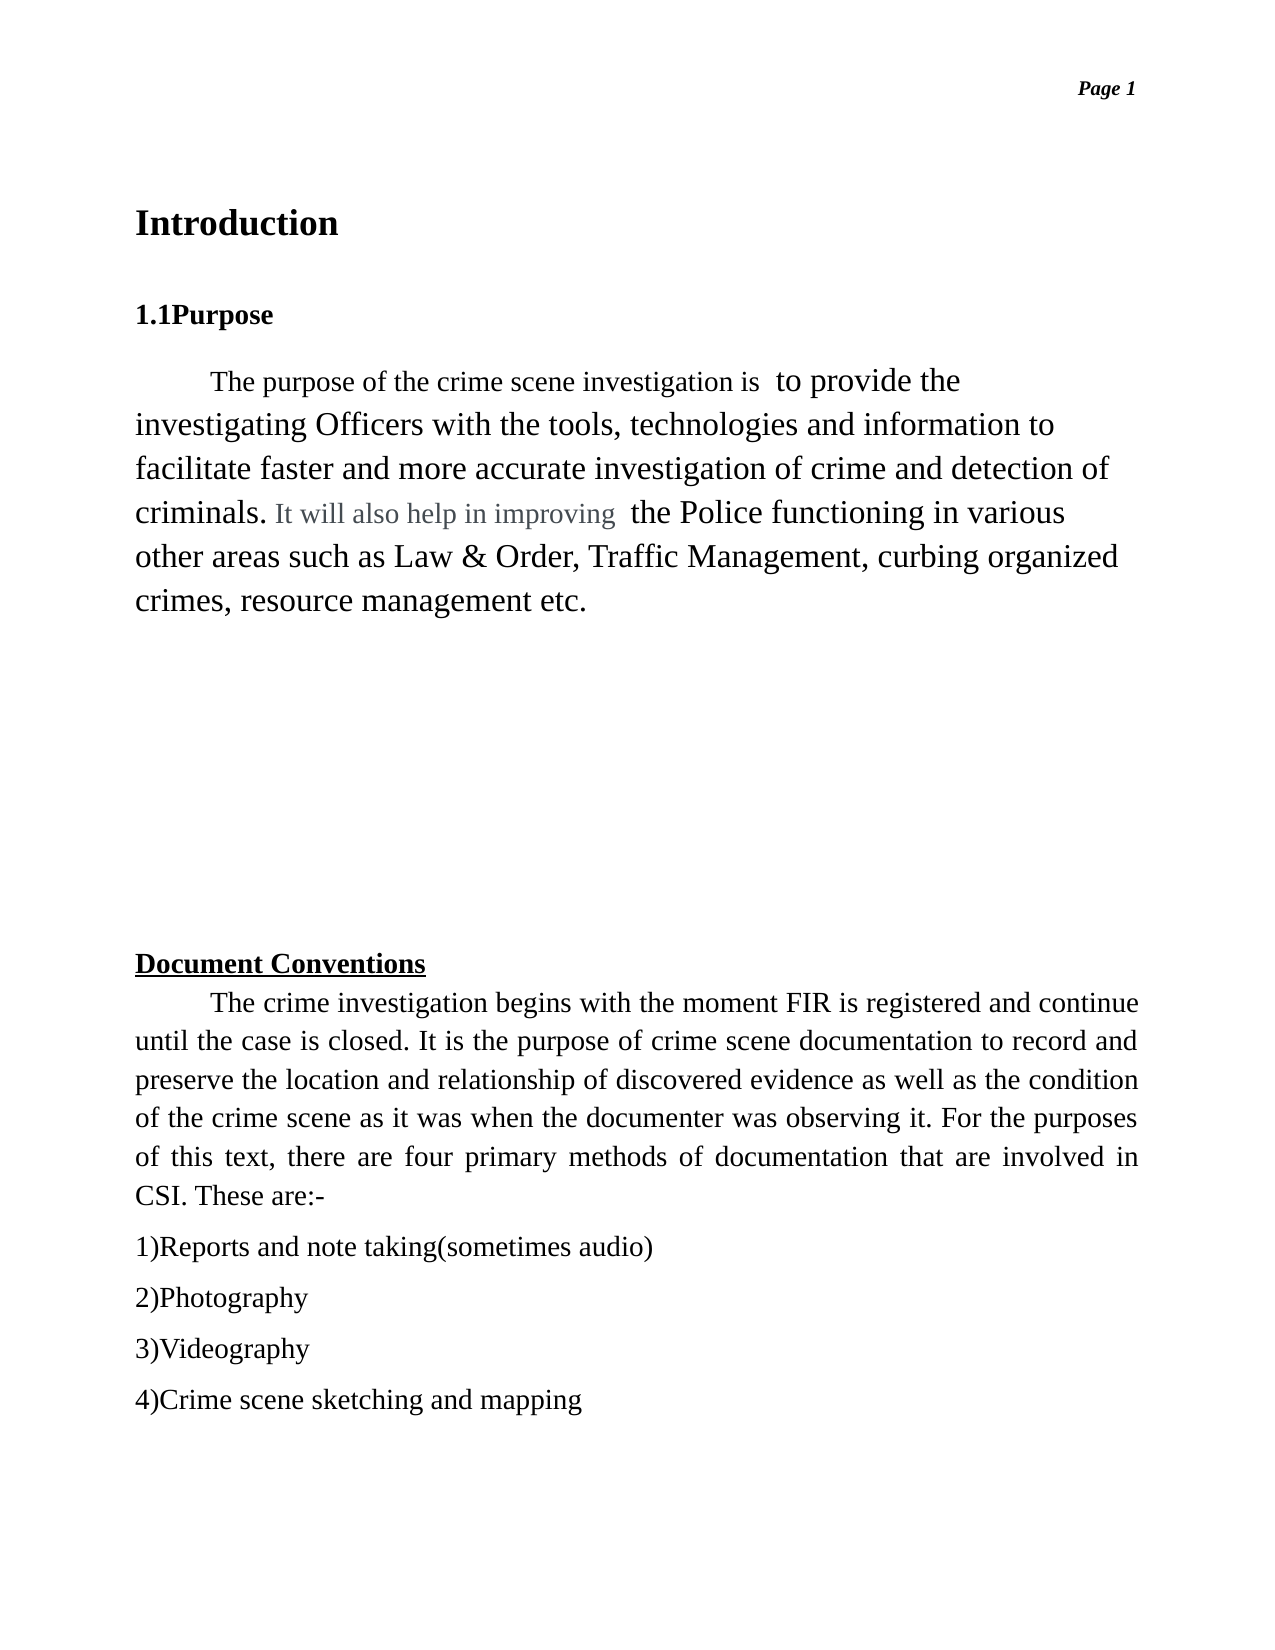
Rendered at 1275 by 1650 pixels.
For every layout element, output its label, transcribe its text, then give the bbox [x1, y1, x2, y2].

text 1)Reports and note taking(sometimes audio) [135, 1229, 1140, 1262]
table_cell [135, 816, 1039, 881]
subtitle Introduction [135, 200, 1140, 243]
table_header [138, 624, 1043, 690]
text 3)Videography [135, 1331, 1140, 1364]
text 4)Crime scene sketching and mapping [135, 1382, 1140, 1415]
text The crime investigation begins with the moment FIR is registered and continue until the case is closed. It is the purpose of crime scene documentation to record and preserve the location and relationship of discovered evidence as well as the condition of the crime scene as it was when the documenter was observing it. For the purposes of this text, there are four primary methods of documentation that are involved in CSI. These are:- [135, 985, 1140, 1211]
table_cell [135, 881, 1039, 946]
subtitle Purpose [135, 297, 1140, 331]
text 2)Photography [135, 1280, 1140, 1313]
table_header [135, 750, 1039, 816]
text Document Conventions [135, 946, 1140, 980]
text The purpose of the crime scene investigation is to provide the investigating Officers with the tools, technologies and information to facilitate faster and more accurate investigation of crime and detection of criminals. It will also help in improving the Police functioning in various other areas such as Law & Order, Traffic Management, curbing organized crimes, resource management etc. [135, 360, 1140, 619]
